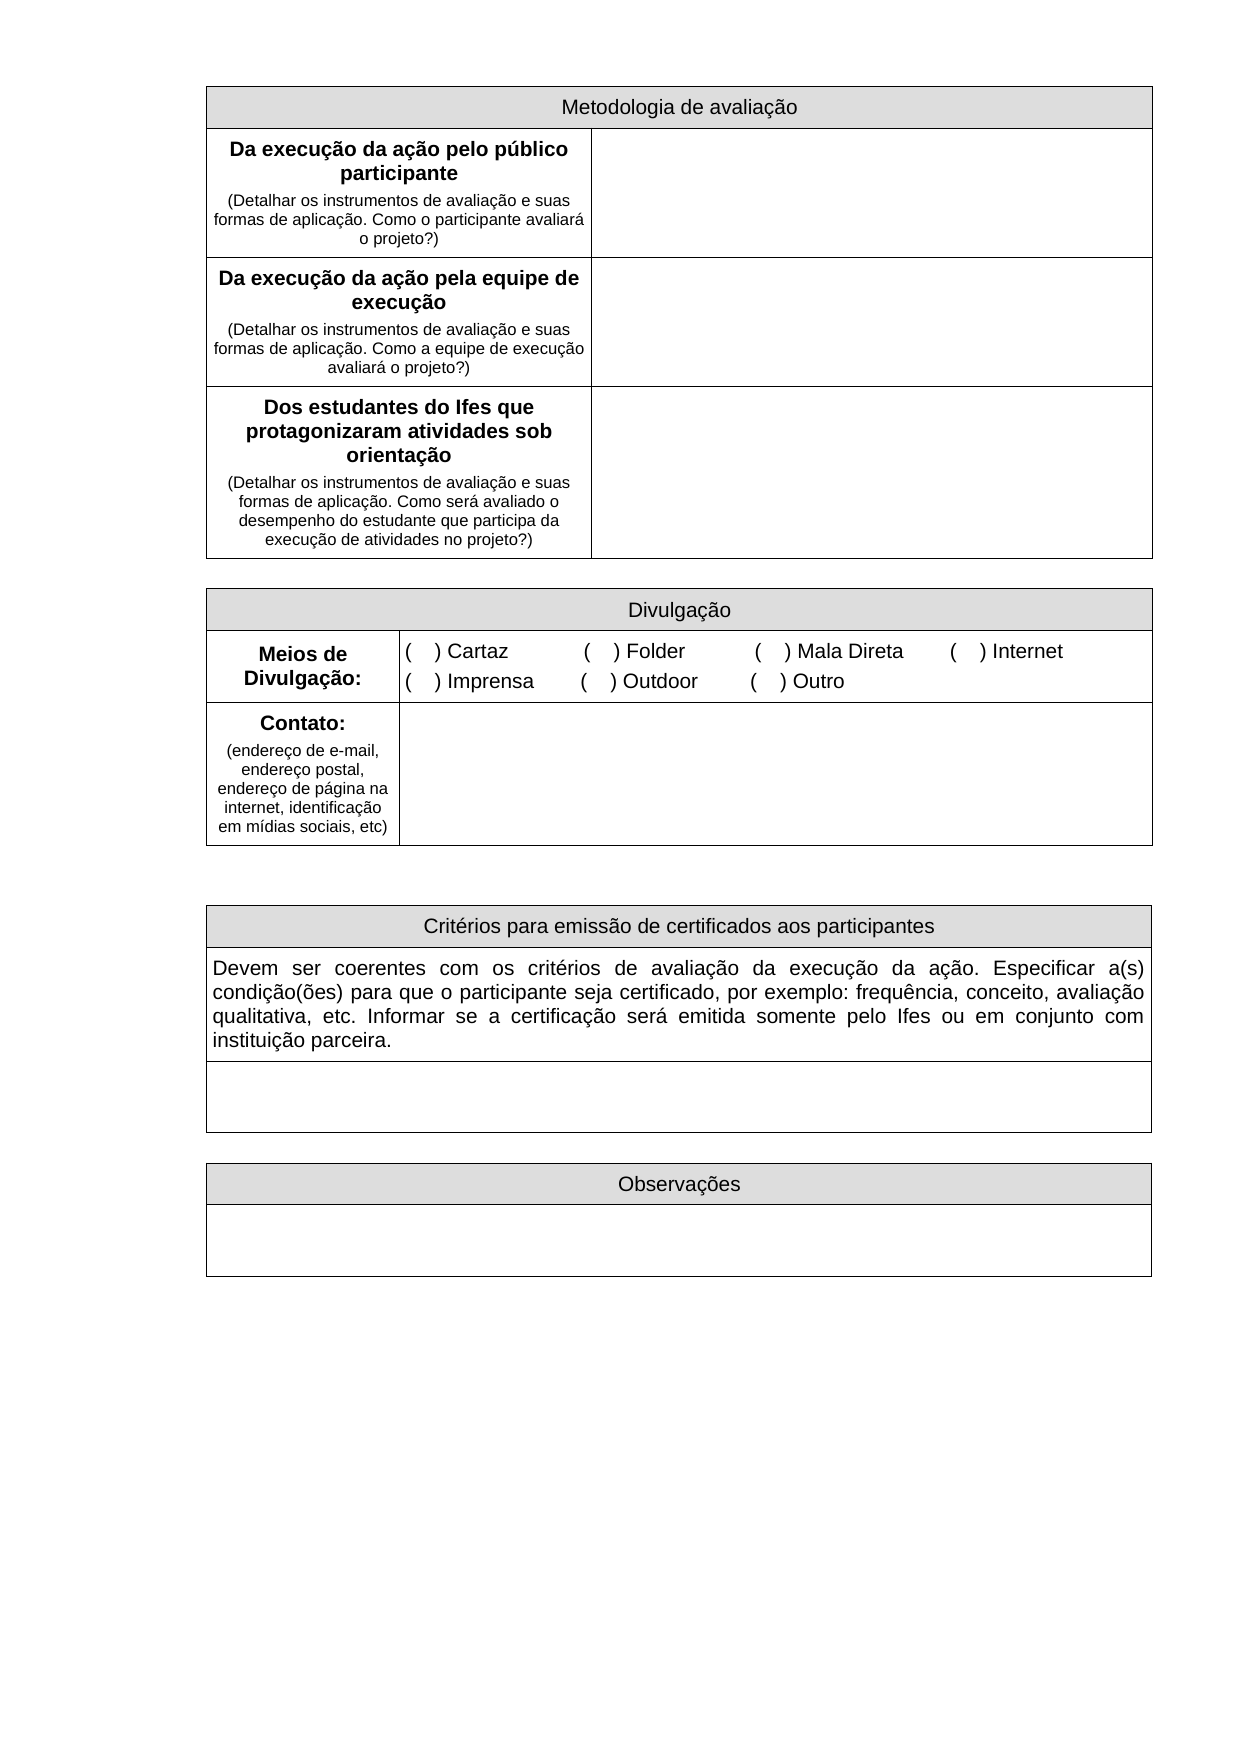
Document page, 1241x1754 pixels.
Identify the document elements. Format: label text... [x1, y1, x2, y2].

table_cell Devem ser coerentes com os critérios de avaliação da execução da ação. Especificar a(s) condição(ões) para que o participante seja certificado, por exemplo: frequência, conceito, avaliação qualitativa, etc. Informar se a certificação será emitida somente pelo Ifes ou em conjunto com instituição parceira. [207, 948, 1151, 1061]
table_header Divulgação [207, 589, 1152, 630]
table_cell Da execução da ação pelo público participante (Detalhar os instrumentos de avaliação e suas formas de aplicação. Como o participante avaliará o projeto?) [207, 129, 591, 257]
table_cell [592, 387, 1152, 558]
table_cell ( ) Cartaz ( ) Folder ( ) Mala Direta ( ) Internet ( ) Imprensa ( ) Outdoor ( ) Outro [400, 631, 1152, 702]
table_cell [400, 703, 1152, 845]
table_cell Dos estudantes do Ifes que protagonizaram atividades sob orientação (Detalhar os instrumentos de avaliação e suas formas de aplicação. Como será avaliado o desempenho do estudante que participa da execução de atividades no projeto?) [207, 387, 591, 558]
table_header Observações [207, 1164, 1151, 1204]
table_cell [207, 1205, 1151, 1276]
table_cell Contato: (endereço de e-mail, endereço postal, endereço de página na internet, identificação em mídias sociais, etc) [207, 703, 399, 845]
table_cell [592, 129, 1152, 257]
table_cell Da execução da ação pela equipe de execução (Detalhar os instrumentos de avaliação e suas formas de aplicação. Como a equipe de execução avaliará o projeto?) [207, 258, 591, 386]
table_cell [207, 1062, 1151, 1132]
table_cell [592, 258, 1152, 386]
table_header Metodologia de avaliação [207, 87, 1152, 128]
table_cell Meios de Divulgação: [207, 631, 399, 702]
table_header Critérios para emissão de certificados aos participantes [207, 906, 1151, 947]
